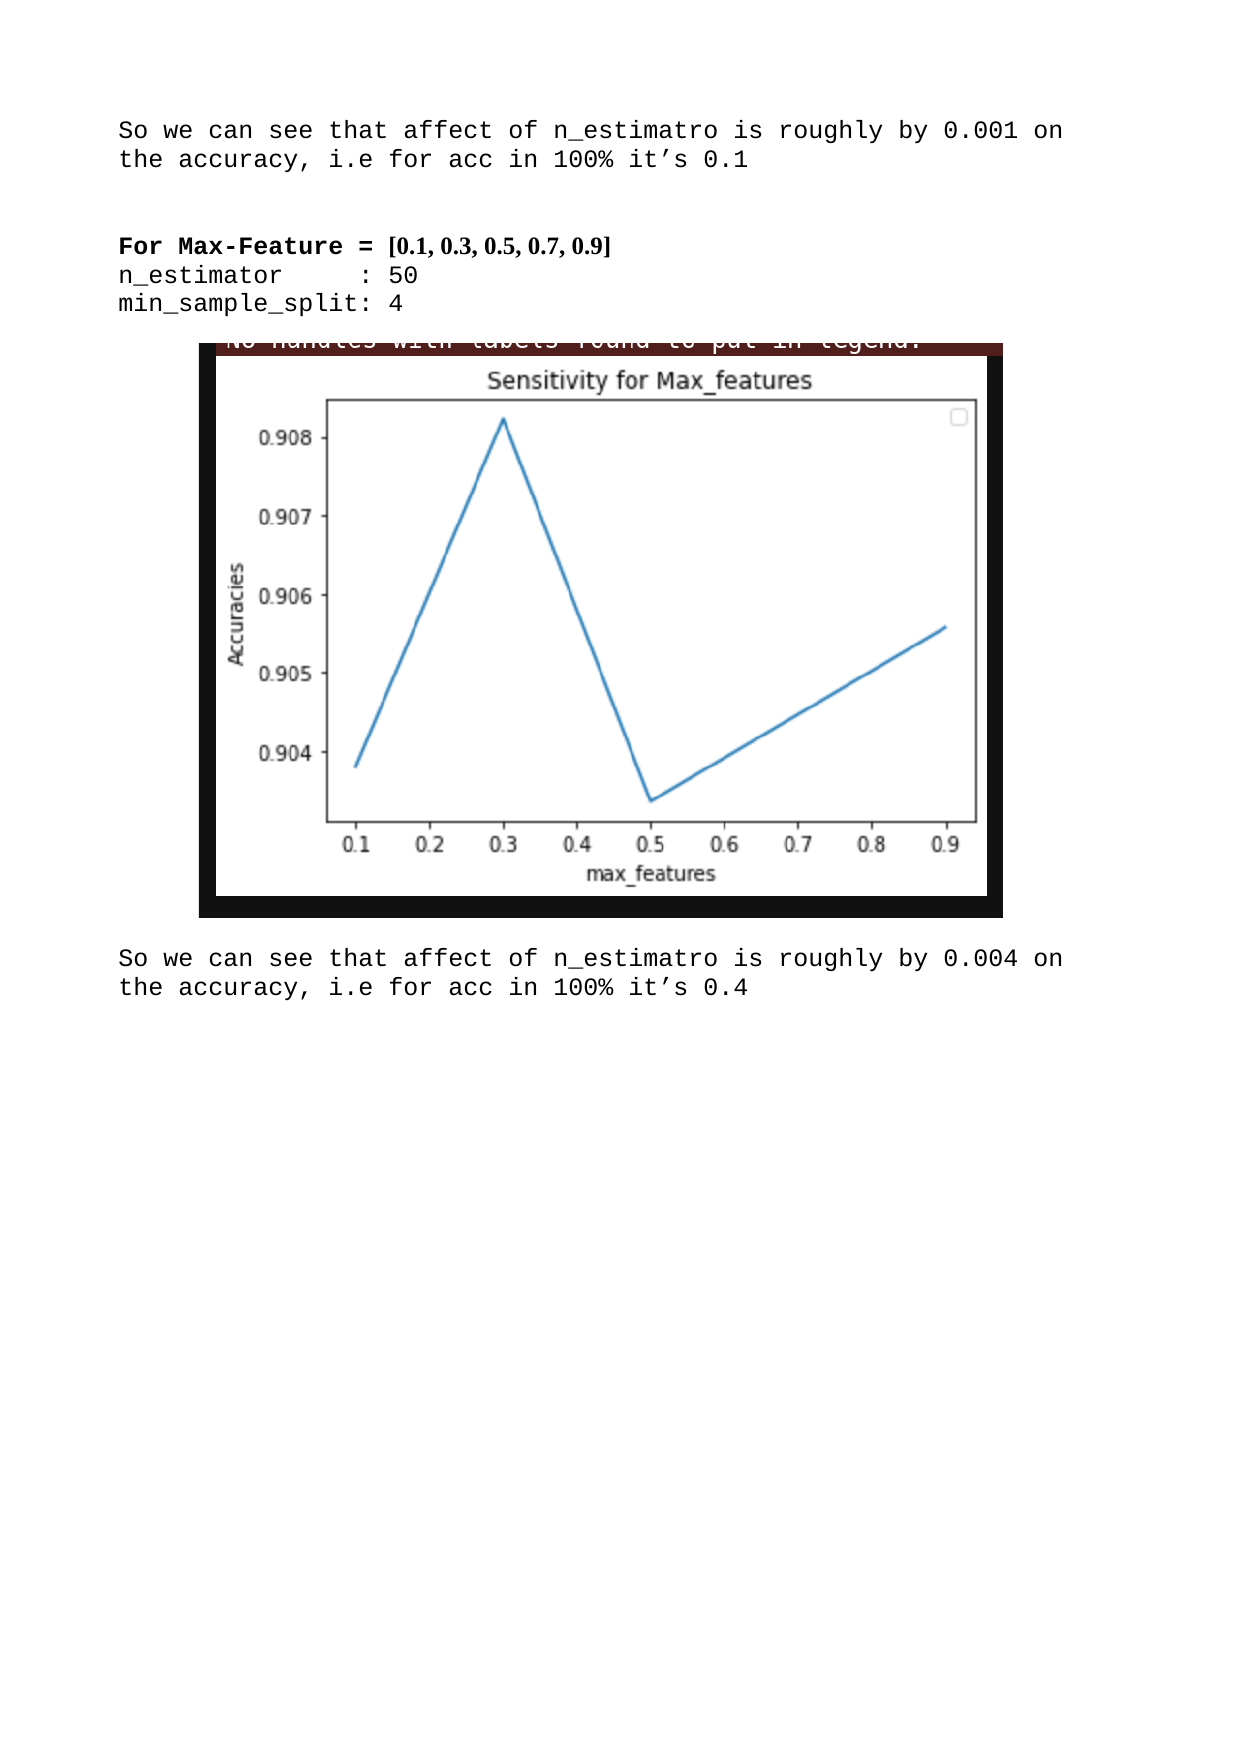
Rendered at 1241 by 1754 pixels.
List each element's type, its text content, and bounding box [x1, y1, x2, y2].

text min_sample_split: 4 [118, 291, 1122, 319]
text For Max-Feature = [0.1, 0.3, 0.5, 0.7, 0.9] [118, 231, 1122, 262]
text So we can see that affect of n_estimatro is roughly by 0.004 on the accuracy, i.e for acc in 100% it’s 0.4 [118, 946, 1122, 1002]
text So we can see that affect of n_estimatro is roughly by 0.001 on the accuracy, i.e for acc in 100% it’s 0.1 [118, 118, 1122, 175]
picture [198, 343, 1003, 918]
text n_estimator : 50 [118, 262, 1122, 291]
